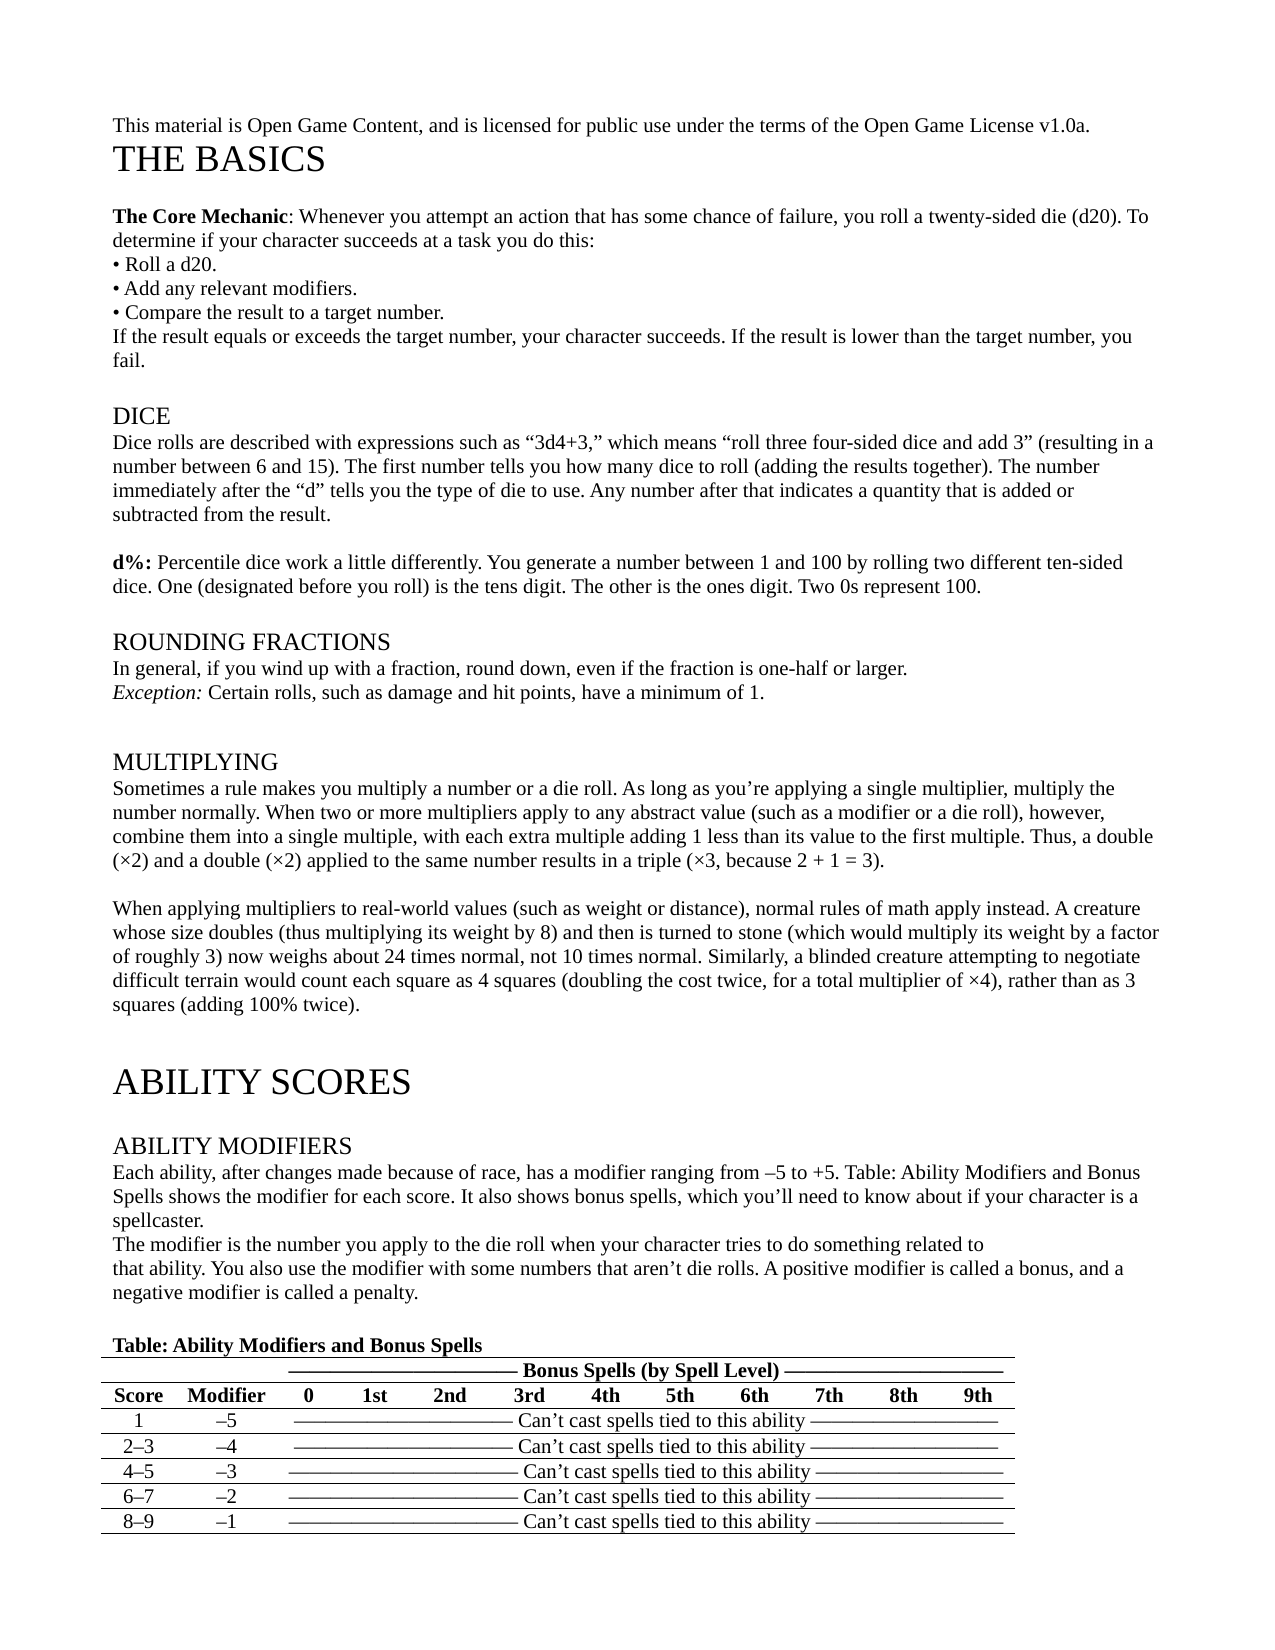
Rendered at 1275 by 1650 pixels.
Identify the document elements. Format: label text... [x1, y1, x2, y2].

text MULTIPLYING [112, 747, 1162, 776]
text Each ability, after changes made because of race, has a modifier ranging from –5 to +5. Table: Ability Modifiers and Bonus Spells shows the modifier for each score. It also shows bonus spells, which you’ll need to know about if your character is a spellcaster. [112, 1160, 1162, 1232]
table_cell 1 [101, 1409, 176, 1432]
text In general, if you wind up with a fraction, round down, even if the fraction is one-half or larger. [112, 656, 1162, 680]
text that ability. You also use the modifier with some numbers that aren’t die rolls. A positive modifier is called a bonus, and a negative modifier is called a penalty. [112, 1256, 1162, 1304]
table_cell [176, 1358, 277, 1382]
table_cell –5 [176, 1409, 277, 1432]
table_cell 8th [866, 1383, 941, 1407]
table_header Table: Ability Modifiers and Bonus Spells [101, 1333, 1015, 1357]
table_cell –2 [176, 1484, 277, 1508]
table_cell 8–9 [101, 1509, 176, 1533]
table_cell Score [101, 1383, 176, 1407]
table_cell 4th [568, 1383, 643, 1407]
text This material is Open Game Content, and is licensed for public use under the terms of the Open Game License v1.0a. [112, 112, 1162, 137]
text If the result equals or exceeds the target number, your character succeeds. If the result is lower than the target number, you fail. [112, 324, 1162, 372]
table_cell ——————————— Can’t cast spells tied to this ability ————————— [277, 1459, 1015, 1483]
text • Add any relevant modifiers. [112, 276, 1162, 300]
table_cell ——————————— Can’t cast spells tied to this ability ————————— [277, 1484, 1015, 1508]
table_cell –4 [176, 1434, 277, 1458]
table_cell –1 [176, 1509, 277, 1533]
table_cell 6–7 [101, 1484, 176, 1508]
table_cell [101, 1358, 176, 1382]
table_cell 6th [717, 1383, 792, 1407]
table_cell –3 [176, 1459, 277, 1483]
text • Roll a d20. [112, 252, 1162, 276]
table_cell ——————————— Bonus Spells (by Spell Level) ——–———————— [277, 1358, 1015, 1382]
table_cell 1st [340, 1383, 409, 1407]
table_cell 5th [643, 1383, 717, 1407]
table_cell —–————————— Can’t cast spells tied to this ability ————————— [277, 1434, 1015, 1458]
subtitle THE BASICS [112, 137, 1162, 180]
text ABILITY MODIFIERS [112, 1131, 1162, 1160]
table_cell —–————————— Can’t cast spells tied to this ability ————————— [277, 1409, 1015, 1432]
table_cell 2nd [409, 1383, 490, 1407]
table_cell 4–5 [101, 1459, 176, 1483]
table_cell 7th [792, 1383, 866, 1407]
table_cell 2–3 [101, 1434, 176, 1458]
text Sometimes a rule makes you multiply a number or a die roll. As long as you’re applying a single multiplier, multiply the number normally. When two or more multipliers apply to any abstract value (such as a modifier or a die roll), however, combine them into a single multiple, with each extra multiple adding 1 less than its value to the first multiple. Thus, a double (×2) and a double (×2) applied to the same number results in a triple (×3, because 2 + 1 = 3). [112, 776, 1162, 872]
text • Compare the result to a target number. [112, 300, 1162, 324]
text ABILITY SCORES [112, 1059, 1162, 1102]
text Exception: Certain rolls, such as damage and hit points, have a minimum of 1. [112, 680, 1162, 704]
text DICE [112, 401, 1162, 430]
table_cell 0 [277, 1383, 340, 1407]
text The modifier is the number you apply to the die roll when your character tries to do something related to [112, 1232, 1162, 1256]
text ROUNDING FRACTIONS [112, 627, 1162, 656]
table_cell 9th [941, 1383, 1015, 1407]
text When applying multipliers to real-world values (such as weight or distance), normal rules of math apply instead. A creature whose size doubles (thus multiplying its weight by 8) and then is turned to stone (which would multiply its weight by a factor of roughly 3) now weighs about 24 times normal, not 10 times normal. Similarly, a blinded creature attempting to negotiate difficult terrain would count each square as 4 squares (doubling the cost twice, for a total multiplier of ×4), rather than as 3 squares (adding 100% twice). [112, 896, 1162, 1016]
table_cell 3rd [490, 1383, 568, 1407]
text The Core Mechanic: Whenever you attempt an action that has some chance of failure, you roll a twenty-sided die (d20). To determine if your character succeeds at a task you do this: [112, 204, 1162, 252]
text Dice rolls are described with expressions such as “3d4+3,” which means “roll three four-sided dice and add 3” (resulting in a number between 6 and 15). The first number tells you how many dice to roll (adding the results together). The number immediately after the “d” tells you the type of die to use. Any number after that indicates a quantity that is added or subtracted from the result. [112, 430, 1162, 526]
table_cell Modifier [176, 1383, 277, 1407]
text d%: Percentile dice work a little differently. You generate a number between 1 and 100 by rolling two different ten-sided dice. One (designated before you roll) is the tens digit. The other is the ones digit. Two 0s represent 100. [112, 550, 1162, 598]
table_cell ——————————— Can’t cast spells tied to this ability ————————— [277, 1509, 1015, 1533]
